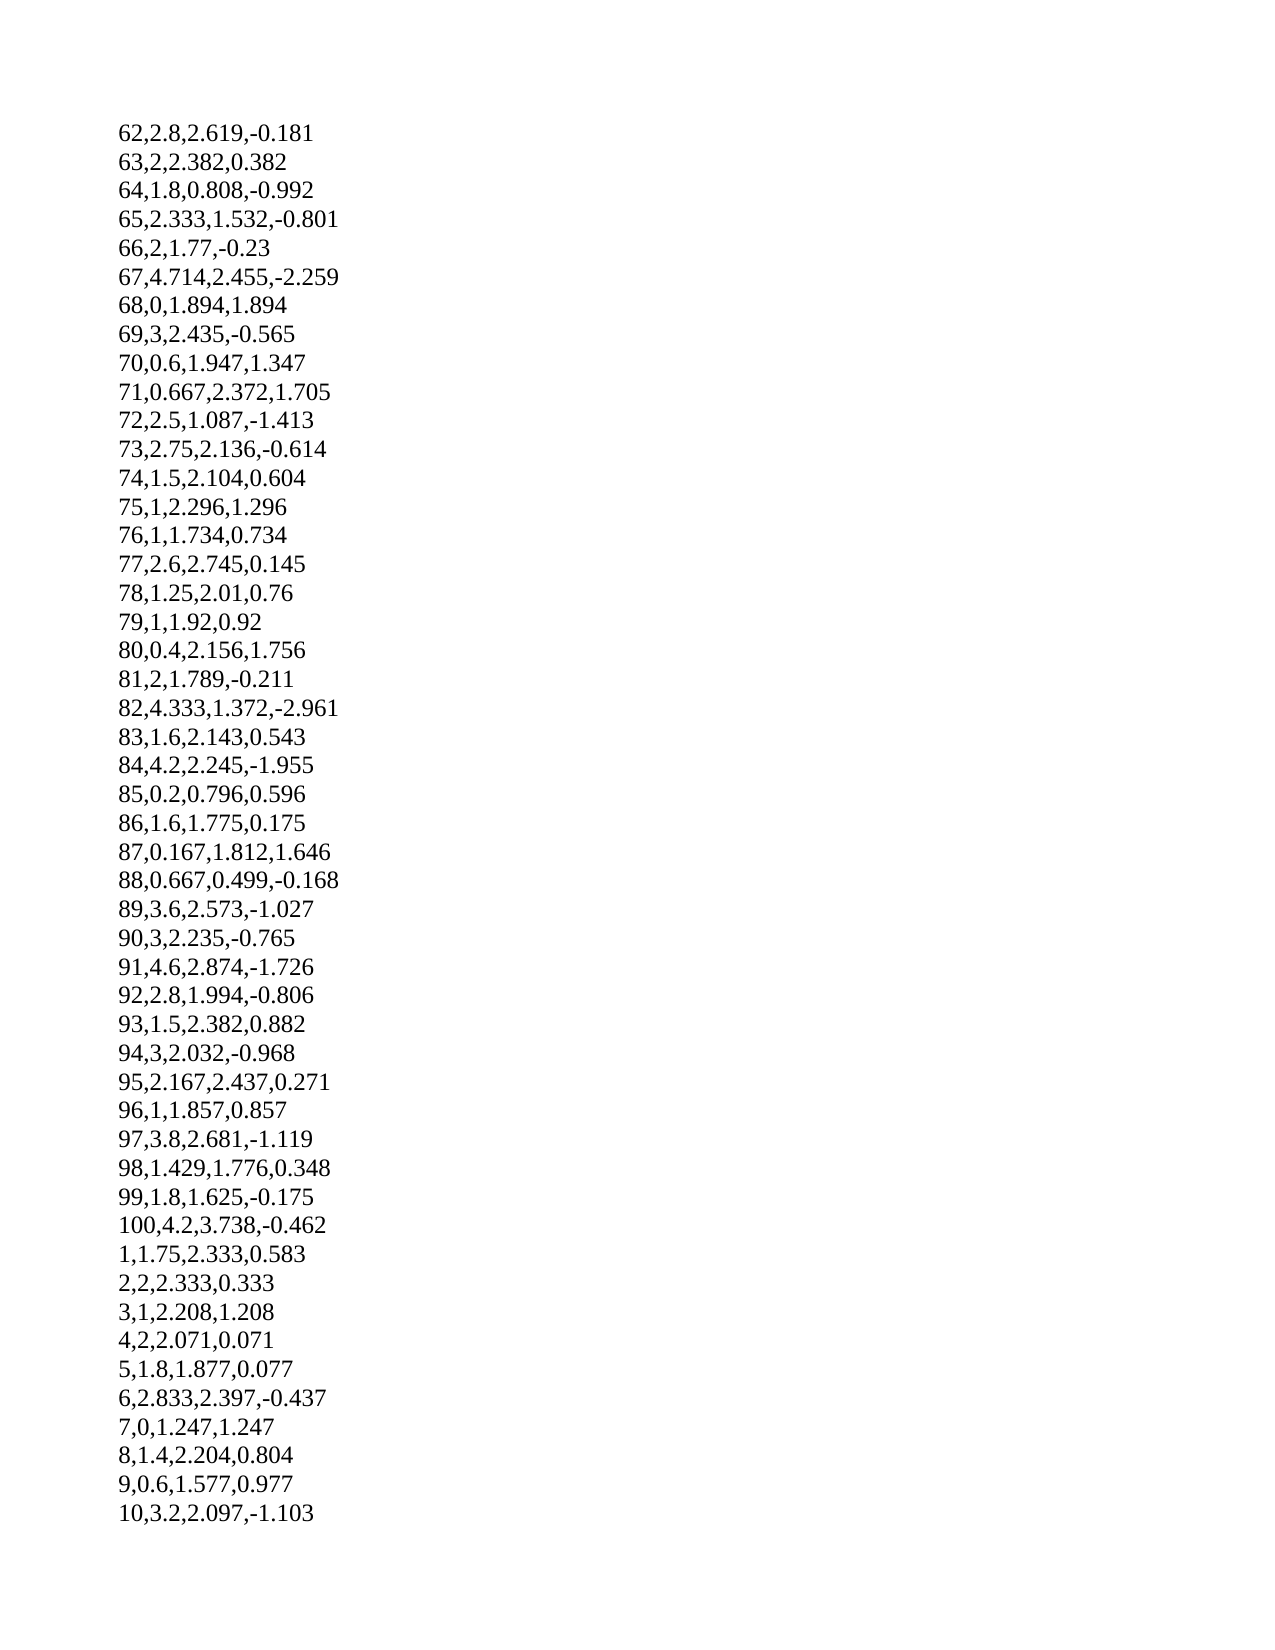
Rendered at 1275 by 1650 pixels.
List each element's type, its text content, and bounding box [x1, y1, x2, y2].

text 76,1,1.734,0.734 [118, 521, 1157, 549]
text 83,1.6,2.143,0.543 [118, 722, 1157, 751]
text 91,4.6,2.874,-1.726 [118, 952, 1157, 981]
text 3,1,2.208,1.208 [118, 1297, 1157, 1326]
text 74,1.5,2.104,0.604 [118, 463, 1157, 492]
text 81,2,1.789,-0.211 [118, 664, 1157, 693]
text 1,1.75,2.333,0.583 [118, 1239, 1157, 1268]
text 93,1.5,2.382,0.882 [118, 1009, 1157, 1038]
text 85,0.2,0.796,0.596 [118, 779, 1157, 808]
text 2,2,2.333,0.333 [118, 1268, 1157, 1297]
text 99,1.8,1.625,-0.175 [118, 1182, 1157, 1211]
text 89,3.6,2.573,-1.027 [118, 894, 1157, 923]
text 77,2.6,2.745,0.145 [118, 549, 1157, 578]
text 100,4.2,3.738,-0.462 [118, 1211, 1157, 1239]
text 68,0,1.894,1.894 [118, 291, 1157, 319]
text 63,2,2.382,0.382 [118, 147, 1157, 176]
text 65,2.333,1.532,-0.801 [118, 204, 1157, 233]
text 90,3,2.235,-0.765 [118, 923, 1157, 952]
text 75,1,2.296,1.296 [118, 492, 1157, 521]
text 97,3.8,2.681,-1.119 [118, 1124, 1157, 1153]
text 86,1.6,1.775,0.175 [118, 808, 1157, 837]
text 10,3.2,2.097,-1.103 [118, 1498, 1157, 1527]
text 5,1.8,1.877,0.077 [118, 1354, 1157, 1383]
text 96,1,1.857,0.857 [118, 1096, 1157, 1124]
text 84,4.2,2.245,-1.955 [118, 751, 1157, 779]
text 78,1.25,2.01,0.76 [118, 578, 1157, 607]
text 87,0.167,1.812,1.646 [118, 837, 1157, 866]
text 82,4.333,1.372,-2.961 [118, 693, 1157, 722]
text 4,2,2.071,0.071 [118, 1326, 1157, 1354]
text 80,0.4,2.156,1.756 [118, 636, 1157, 664]
text 9,0.6,1.577,0.977 [118, 1469, 1157, 1498]
text 79,1,1.92,0.92 [118, 607, 1157, 636]
text 72,2.5,1.087,-1.413 [118, 406, 1157, 434]
text 6,2.833,2.397,-0.437 [118, 1383, 1157, 1412]
text 71,0.667,2.372,1.705 [118, 377, 1157, 406]
text 95,2.167,2.437,0.271 [118, 1067, 1157, 1096]
text 70,0.6,1.947,1.347 [118, 348, 1157, 377]
text 69,3,2.435,-0.565 [118, 319, 1157, 348]
text 66,2,1.77,-0.23 [118, 233, 1157, 262]
text 7,0,1.247,1.247 [118, 1412, 1157, 1441]
text 8,1.4,2.204,0.804 [118, 1441, 1157, 1469]
text 92,2.8,1.994,-0.806 [118, 981, 1157, 1009]
text 67,4.714,2.455,-2.259 [118, 262, 1157, 291]
text 64,1.8,0.808,-0.992 [118, 176, 1157, 204]
text 73,2.75,2.136,-0.614 [118, 434, 1157, 463]
text 94,3,2.032,-0.968 [118, 1038, 1157, 1067]
text 98,1.429,1.776,0.348 [118, 1153, 1157, 1182]
text 62,2.8,2.619,-0.181 [118, 118, 1157, 147]
text 88,0.667,0.499,-0.168 [118, 866, 1157, 894]
